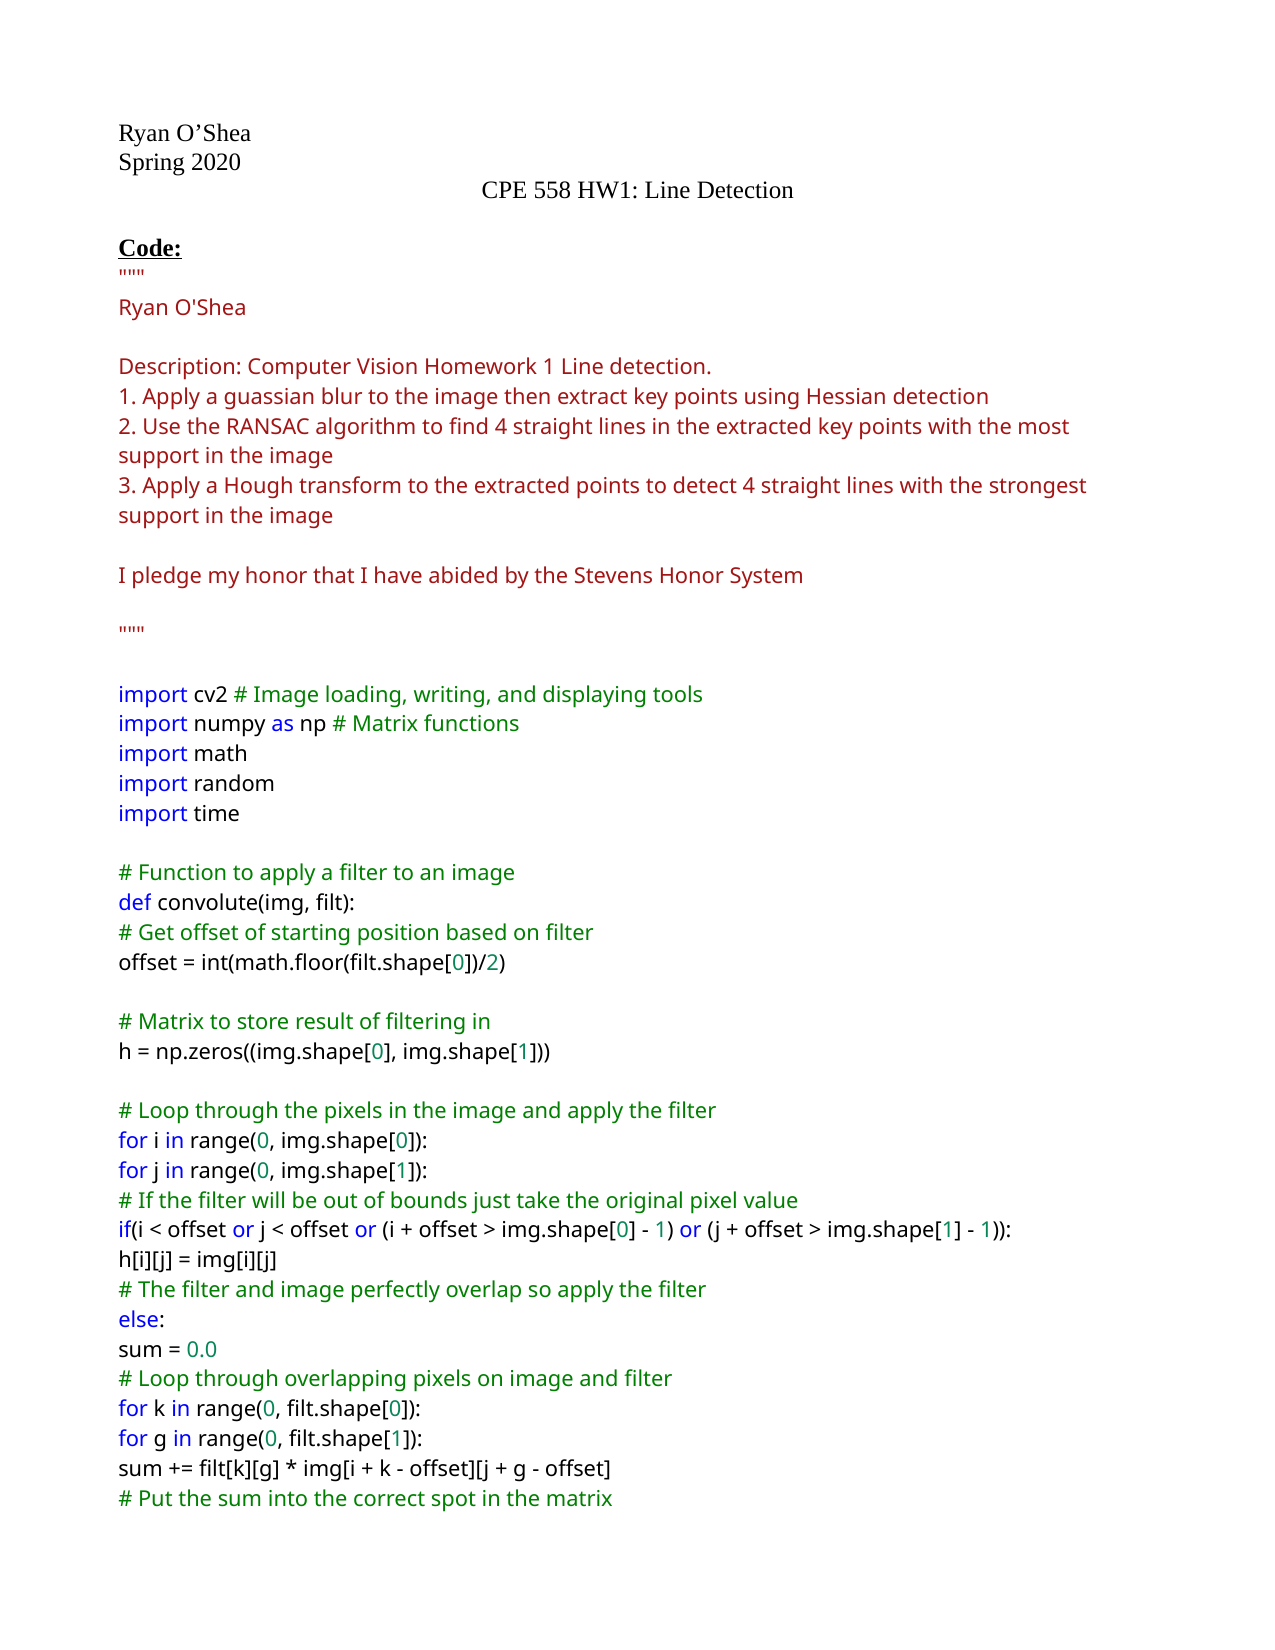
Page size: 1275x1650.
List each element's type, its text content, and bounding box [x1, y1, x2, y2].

text 1. Apply a guassian blur to the image then extract key points using Hessian detection [118, 381, 1157, 411]
text h = np.zeros((img.shape[0], img.shape[1])) [118, 1036, 1157, 1066]
text for k in range(0, filt.shape[0]): [118, 1393, 1157, 1423]
text import cv2 # Image loading, writing, and displaying tools [118, 678, 1157, 708]
text # Matrix to store result of filtering in [118, 1006, 1157, 1036]
text import time [118, 798, 1157, 827]
text offset = int(math.floor(filt.shape[0])/2) [118, 947, 1157, 976]
text # The filter and image perfectly overlap so apply the filter [118, 1274, 1157, 1304]
text CPE 558 HW1: Line Detection [118, 176, 1157, 204]
text for j in range(0, img.shape[1]): [118, 1155, 1157, 1185]
text def convolute(img, filt): [118, 887, 1157, 917]
text Ryan O'Shea [118, 292, 1157, 321]
text for g in range(0, filt.shape[1]): [118, 1423, 1157, 1453]
text # Get offset of starting position based on filter [118, 917, 1157, 947]
text """ [118, 619, 1157, 649]
text Code: [118, 233, 1157, 262]
text Ryan O’Shea [118, 118, 1157, 147]
text Description: Computer Vision Homework 1 Line detection. [118, 351, 1157, 381]
text import random [118, 768, 1157, 798]
text import math [118, 738, 1157, 768]
text # If the filter will be out of bounds just take the original pixel value [118, 1185, 1157, 1214]
text 3. Apply a Hough transform to the extracted points to detect 4 straight lines with the strongest support in the image [118, 470, 1157, 530]
text 2. Use the RANSAC algorithm to find 4 straight lines in the extracted key points with the most support in the image [118, 411, 1157, 470]
text # Put the sum into the correct spot in the matrix [118, 1483, 1157, 1512]
text # Function to apply a filter to an image [118, 857, 1157, 887]
text import numpy as np # Matrix functions [118, 708, 1157, 738]
text for i in range(0, img.shape[0]): [118, 1125, 1157, 1155]
text if(i < offset or j < offset or (i + offset > img.shape[0] - 1) or (j + offset > img.shape[1] - 1)): [118, 1214, 1157, 1244]
text # Loop through the pixels in the image and apply the filter [118, 1095, 1157, 1125]
text """ [118, 262, 1157, 292]
text else: [118, 1304, 1157, 1334]
text sum = 0.0 [118, 1334, 1157, 1363]
text # Loop through overlapping pixels on image and filter [118, 1363, 1157, 1393]
text sum += filt[k][g] * img[i + k - offset][j + g - offset] [118, 1453, 1157, 1483]
text Spring 2020 [118, 147, 1157, 176]
text h[i][j] = img[i][j] [118, 1244, 1157, 1274]
text I pledge my honor that I have abided by the Stevens Honor System [118, 559, 1157, 589]
